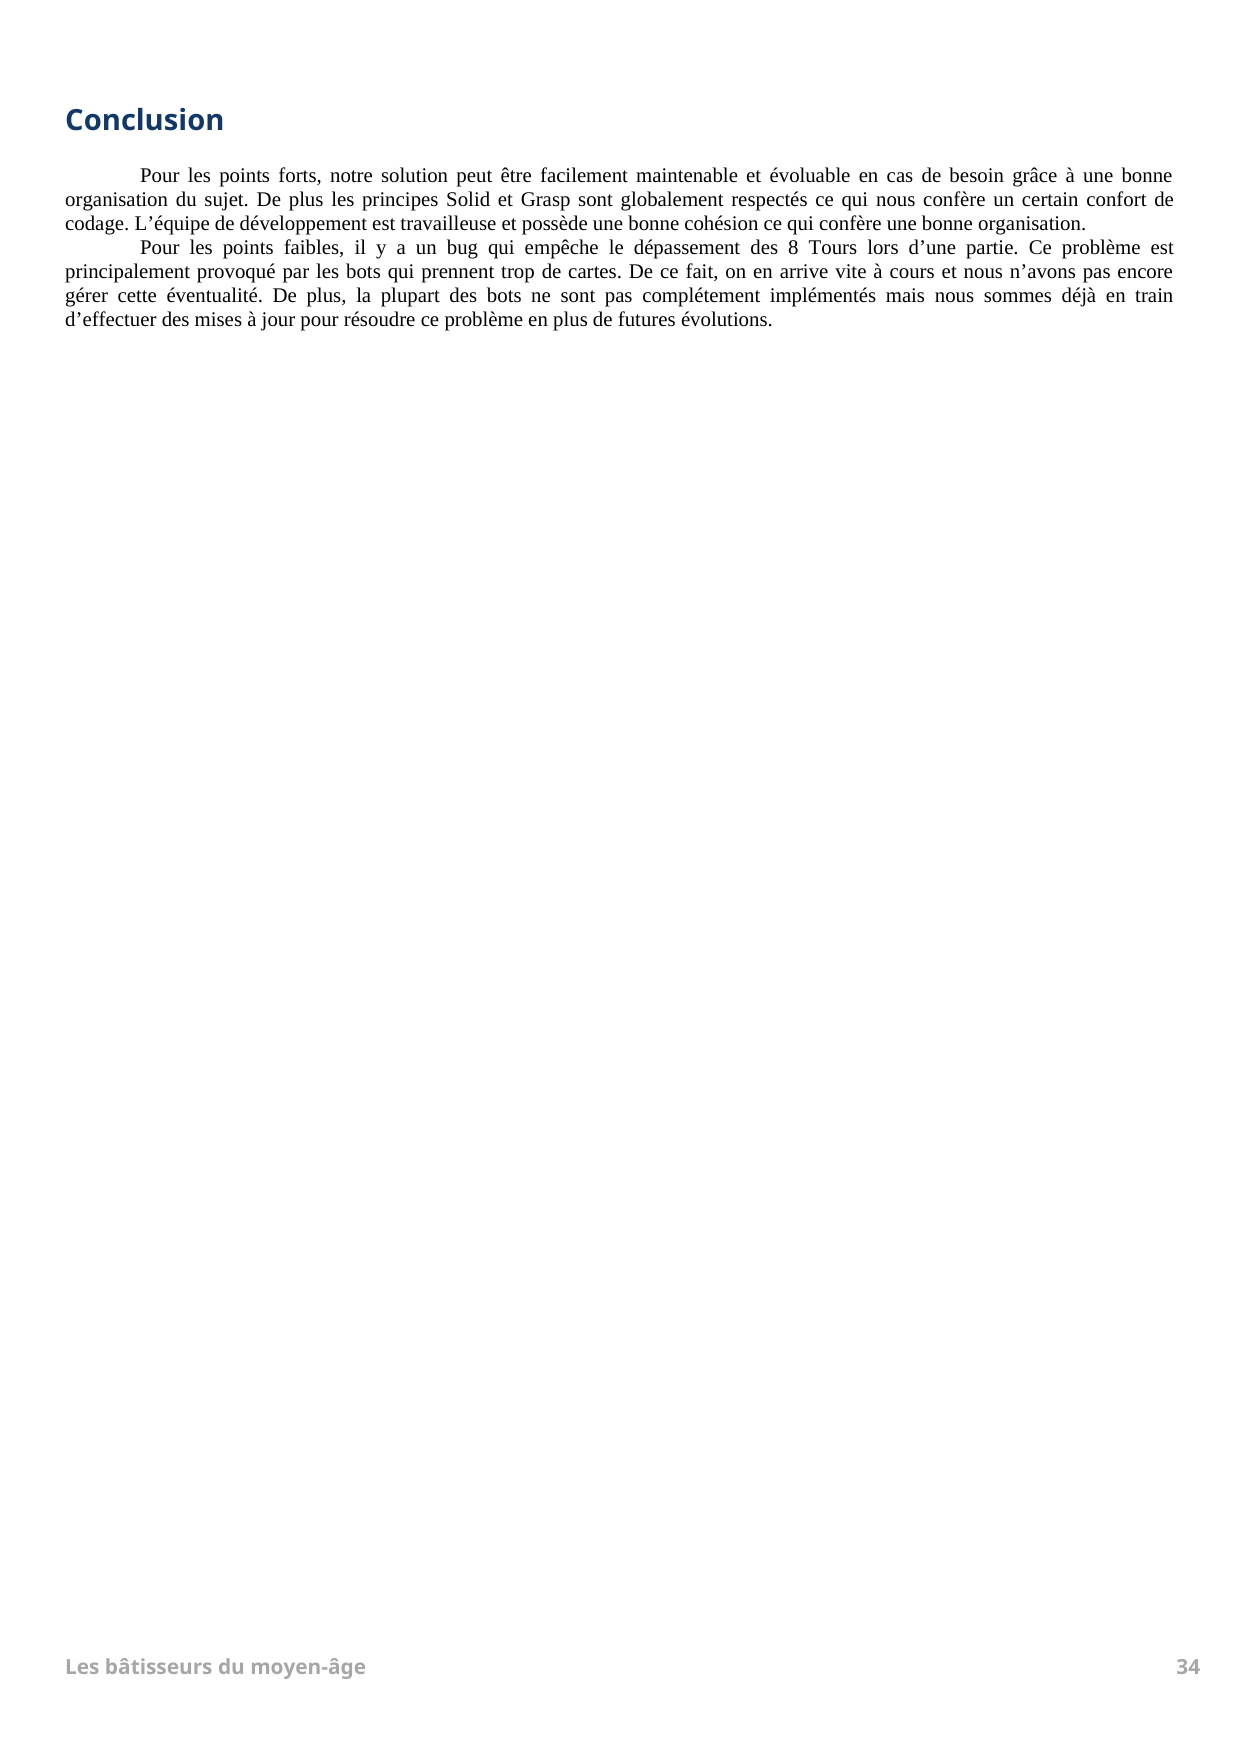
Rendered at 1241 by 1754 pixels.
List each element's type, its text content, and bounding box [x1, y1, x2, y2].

text Pour les points faibles, il y a un bug qui empêche le dépassement des 8 Tours lors d’une partie. Ce problème est principalement provoqué par les bots qui prennent trop de cartes. De ce fait, on en arrive vite à cours et nous n’avons pas encore gérer cette éventualité. De plus, la plupart des bots ne sont pas complétement implémentés mais nous sommes déjà en train d’effectuer des mises à jour pour résoudre ce problème en plus de futures évolutions. [65, 235, 1175, 331]
subtitle Conclusion [65, 99, 1175, 138]
text Pour les points forts, notre solution peut être facilement maintenable et évoluable en cas de besoin grâce à une bonne organisation du sujet. De plus les principes Solid et Grasp sont globalement respectés ce qui nous confère un certain confort de codage. L’équipe de développement est travailleuse et possède une bonne cohésion ce qui confère une bonne organisation. [65, 163, 1175, 235]
